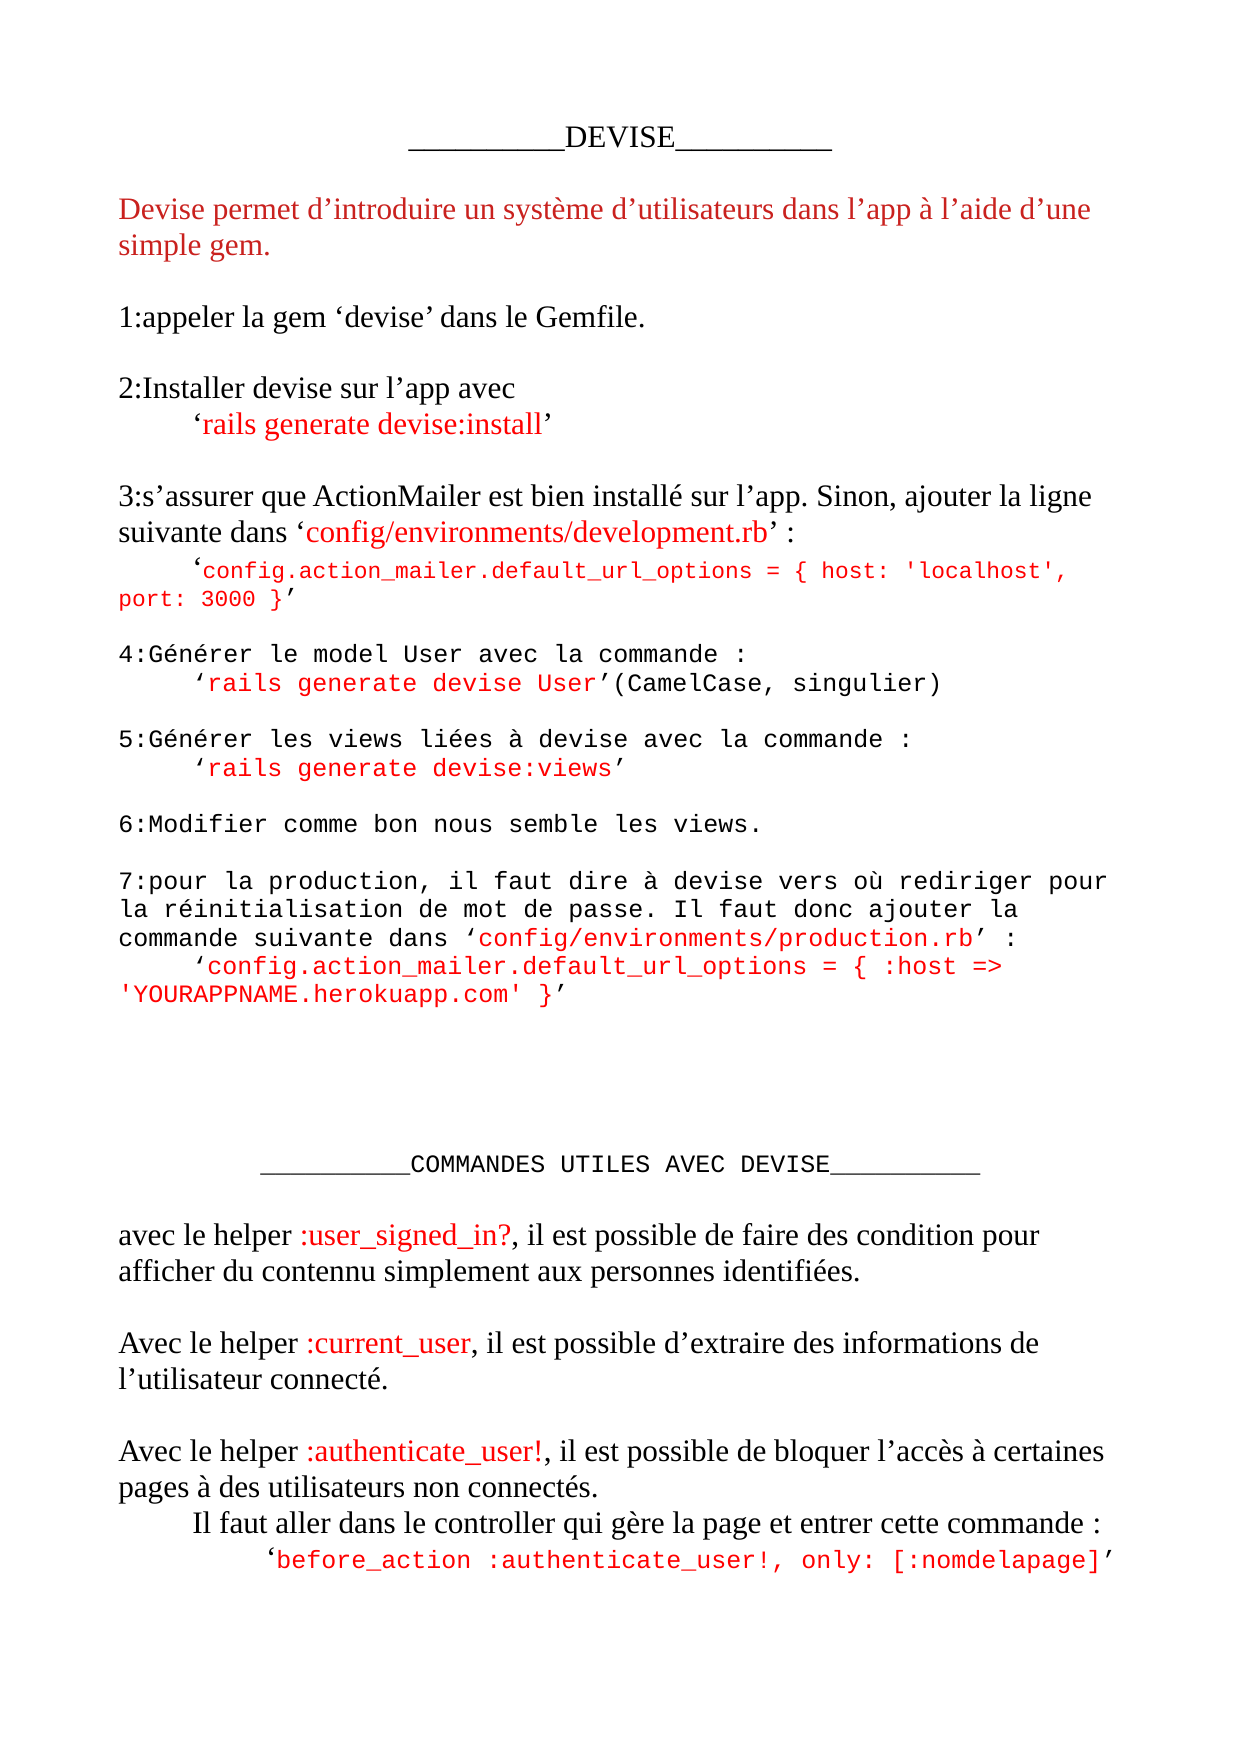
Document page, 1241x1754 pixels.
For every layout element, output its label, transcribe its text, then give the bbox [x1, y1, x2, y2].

text ‘config.action_mailer.default_url_options = { host: 'localhost', port: 3000 }’ [118, 549, 1122, 614]
text 2:Installer devise sur l’app avec [118, 370, 1122, 406]
text ‘rails generate devise:install’ [118, 406, 1122, 442]
text Avec le helper :authenticate_user!, il est possible de bloquer l’accès à certaines pages à des utilisateurs non connectés. [118, 1432, 1122, 1504]
text ‘rails generate devise:views’ [118, 755, 1122, 784]
text 4:Générer le model User avec la commande : [118, 642, 1122, 670]
text Avec le helper :current_user, il est possible d’extraire des informations de l’utilisateur connecté. [118, 1324, 1122, 1396]
text Il faut aller dans le controller qui gère la page et entrer cette commande : [118, 1504, 1122, 1540]
text __________COMMANDES UTILES AVEC DEVISE__________ [118, 1152, 1122, 1180]
text __________DEVISE__________ [118, 118, 1122, 154]
text ‘before_action :authenticate_user!, only: [:nomdelapage]’ [118, 1540, 1122, 1576]
text 1:appeler la gem ‘devise’ dans le Gemfile. [118, 298, 1122, 334]
text ‘config.action_mailer.default_url_options = { :host => 'YOURAPPNAME.herokuapp.com' }’ [118, 954, 1122, 1010]
text Devise permet d’introduire un système d’utilisateurs dans l’app à l’aide d’une simple gem. [118, 190, 1122, 262]
text 6:Modifier comme bon nous semble les views. [118, 812, 1122, 840]
text 7:pour la production, il faut dire à devise vers où rediriger pour la réinitialisation de mot de passe. Il faut donc ajouter la commande suivante dans ‘config/environments/production.rb’ : [118, 869, 1122, 954]
text 5:Générer les views liées à devise avec la commande : [118, 727, 1122, 755]
text 3:s’assurer que ActionMailer est bien installé sur l’app. Sinon, ajouter la ligne suivante dans ‘config/environments/development.rb’ : [118, 477, 1122, 549]
text ‘rails generate devise User’(CamelCase, singulier) [118, 670, 1122, 699]
text avec le helper :user_signed_in?, il est possible de faire des condition pour afficher du contennu simplement aux personnes identifiées. [118, 1216, 1122, 1288]
